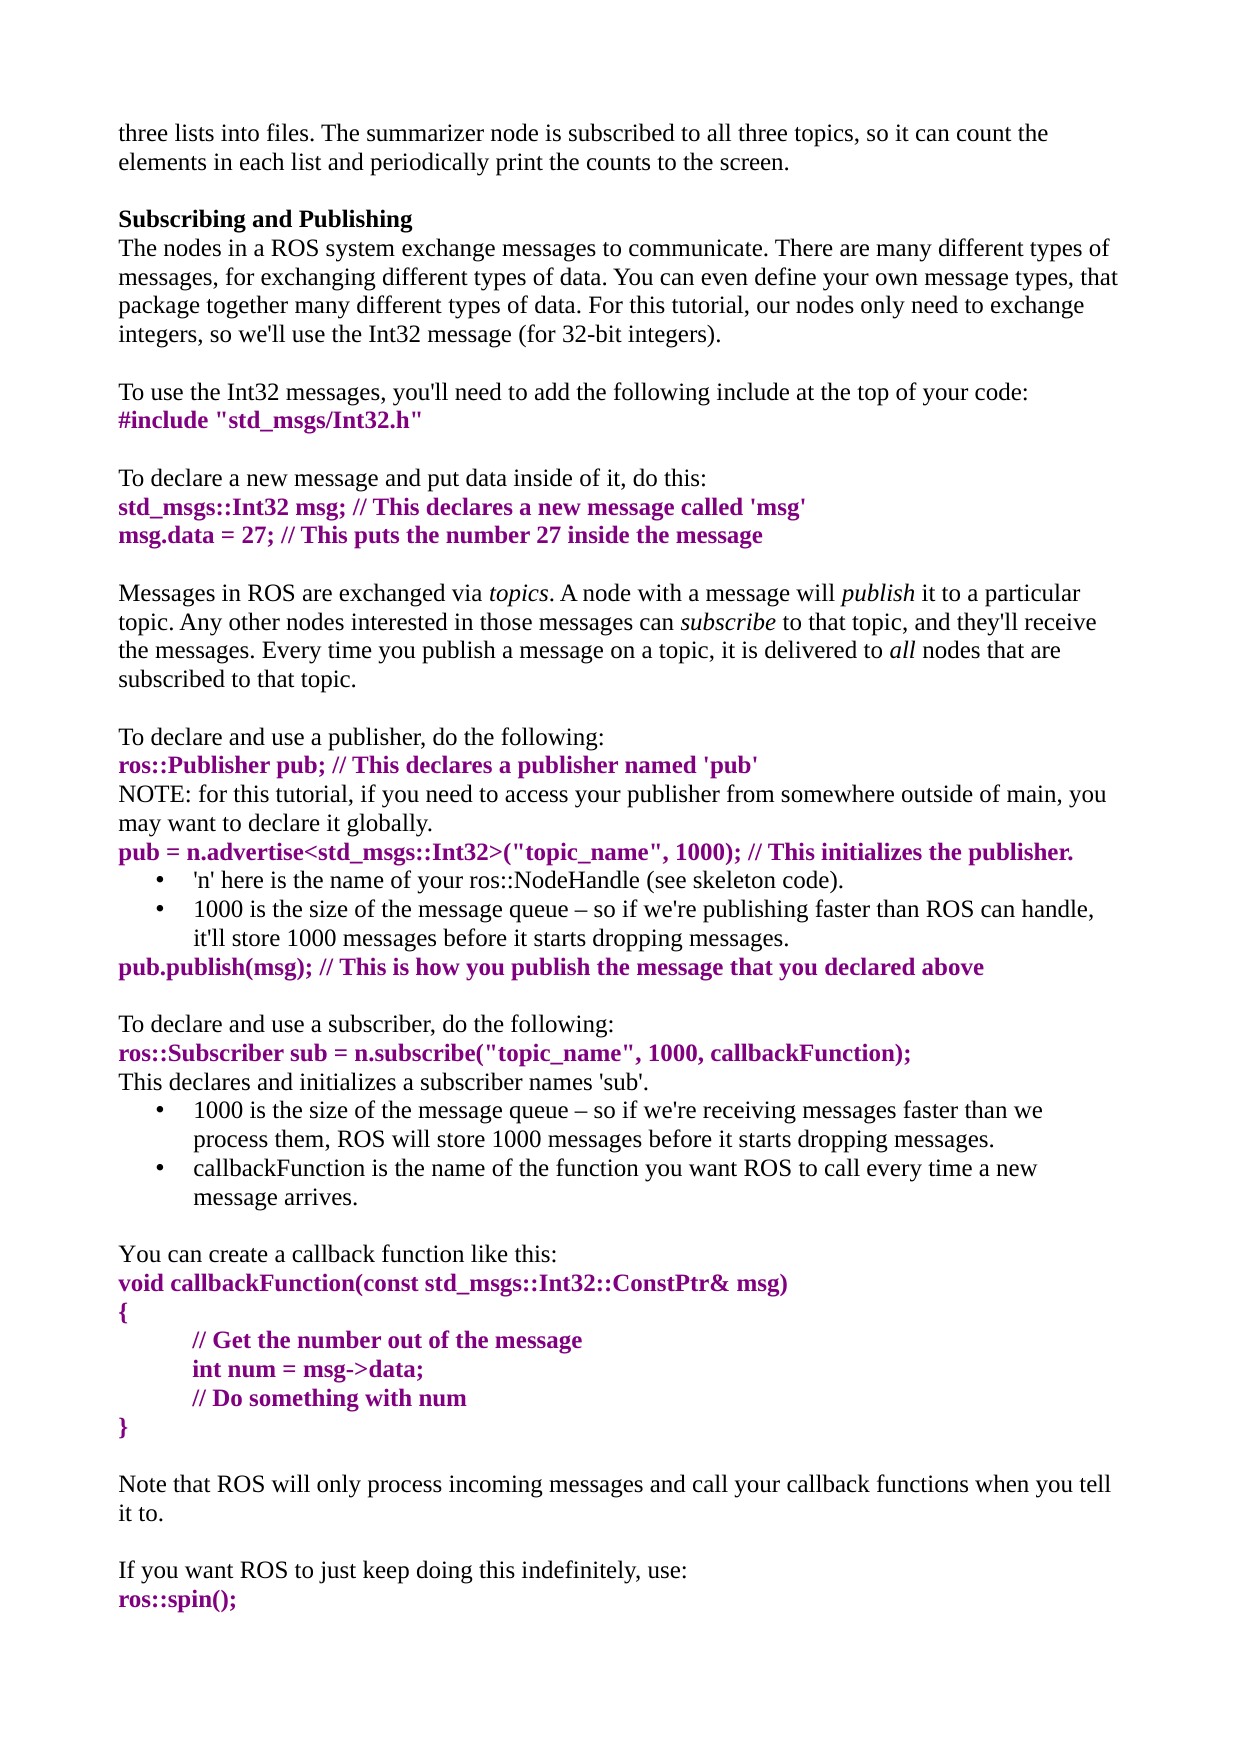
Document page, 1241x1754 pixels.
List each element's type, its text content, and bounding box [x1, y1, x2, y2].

text three lists into files. The summarizer node is subscribed to all three topics, so it can count the elements in each list and periodically print the counts to the screen. [118, 118, 1122, 176]
text The nodes in a ROS system exchange messages to communicate. There are many different types of messages, for exchanging different types of data. You can even define your own message types, that package together many different types of data. For this tutorial, our nodes only need to exchange integers, so we'll use the Int32 message (for 32-bit integers). [118, 233, 1122, 348]
text #include "std_msgs/Int32.h" [118, 406, 1122, 434]
text { [118, 1297, 1122, 1326]
text // Get the number out of the message [118, 1326, 1122, 1354]
text If you want ROS to just keep doing this indefinitely, use: [118, 1556, 1122, 1584]
text msg.data = 27; // This puts the number 27 inside the message [118, 521, 1122, 549]
text Note that ROS will only process incoming messages and call your callback functions when you tell it to. [118, 1469, 1122, 1527]
list 1000 is the size of the message queue – so if we're publishing faster than ROS can handle, it'll store 1000 messages before it starts dropping messages. [156, 894, 1122, 952]
text int num = msg->data; [118, 1354, 1122, 1383]
text Subscribing and Publishing [118, 204, 1122, 233]
text // Do something with num [118, 1383, 1122, 1412]
list callbackFunction is the name of the function you want ROS to call every time a new message arrives. [156, 1153, 1122, 1211]
text This declares and initializes a subscriber names 'sub'. [118, 1067, 1122, 1096]
text std_msgs::Int32 msg; // This declares a new message called 'msg' [118, 492, 1122, 521]
text Messages in ROS are exchanged via topics. A node with a message will publish it to a particular topic. Any other nodes interested in those messages can subscribe to that topic, and they'll receive the messages. Every time you publish a message on a topic, it is delivered to all nodes that are subscribed to that topic. [118, 578, 1122, 693]
text pub.publish(msg); // This is how you publish the message that you declared above [118, 952, 1122, 981]
text To declare and use a publisher, do the following: [118, 722, 1122, 751]
list You can create a callback function like this: [118, 1239, 1122, 1268]
text To declare and use a subscriber, do the following: [118, 1009, 1122, 1038]
text To use the Int32 messages, you'll need to add the following include at the top of your code: [118, 377, 1122, 406]
text ros::Subscriber sub = n.subscribe("topic_name", 1000, callbackFunction); [118, 1038, 1122, 1067]
text ros::Publisher pub; // This declares a publisher named 'pub' [118, 751, 1122, 779]
text NOTE: for this tutorial, if you need to access your publisher from somewhere outside of main, you may want to declare it globally. [118, 779, 1122, 837]
list 'n' here is the name of your ros::NodeHandle (see skeleton code). [156, 866, 1122, 894]
text } [118, 1412, 1122, 1441]
list 1000 is the size of the message queue – so if we're receiving messages faster than we process them, ROS will store 1000 messages before it starts dropping messages. [156, 1096, 1122, 1153]
text void callbackFunction(const std_msgs::Int32::ConstPtr& msg) [118, 1268, 1122, 1297]
text To declare a new message and put data inside of it, do this: [118, 463, 1122, 492]
text ros::spin(); [118, 1584, 1122, 1613]
text pub = n.advertise<std_msgs::Int32>("topic_name", 1000); // This initializes the publisher. [118, 837, 1122, 866]
